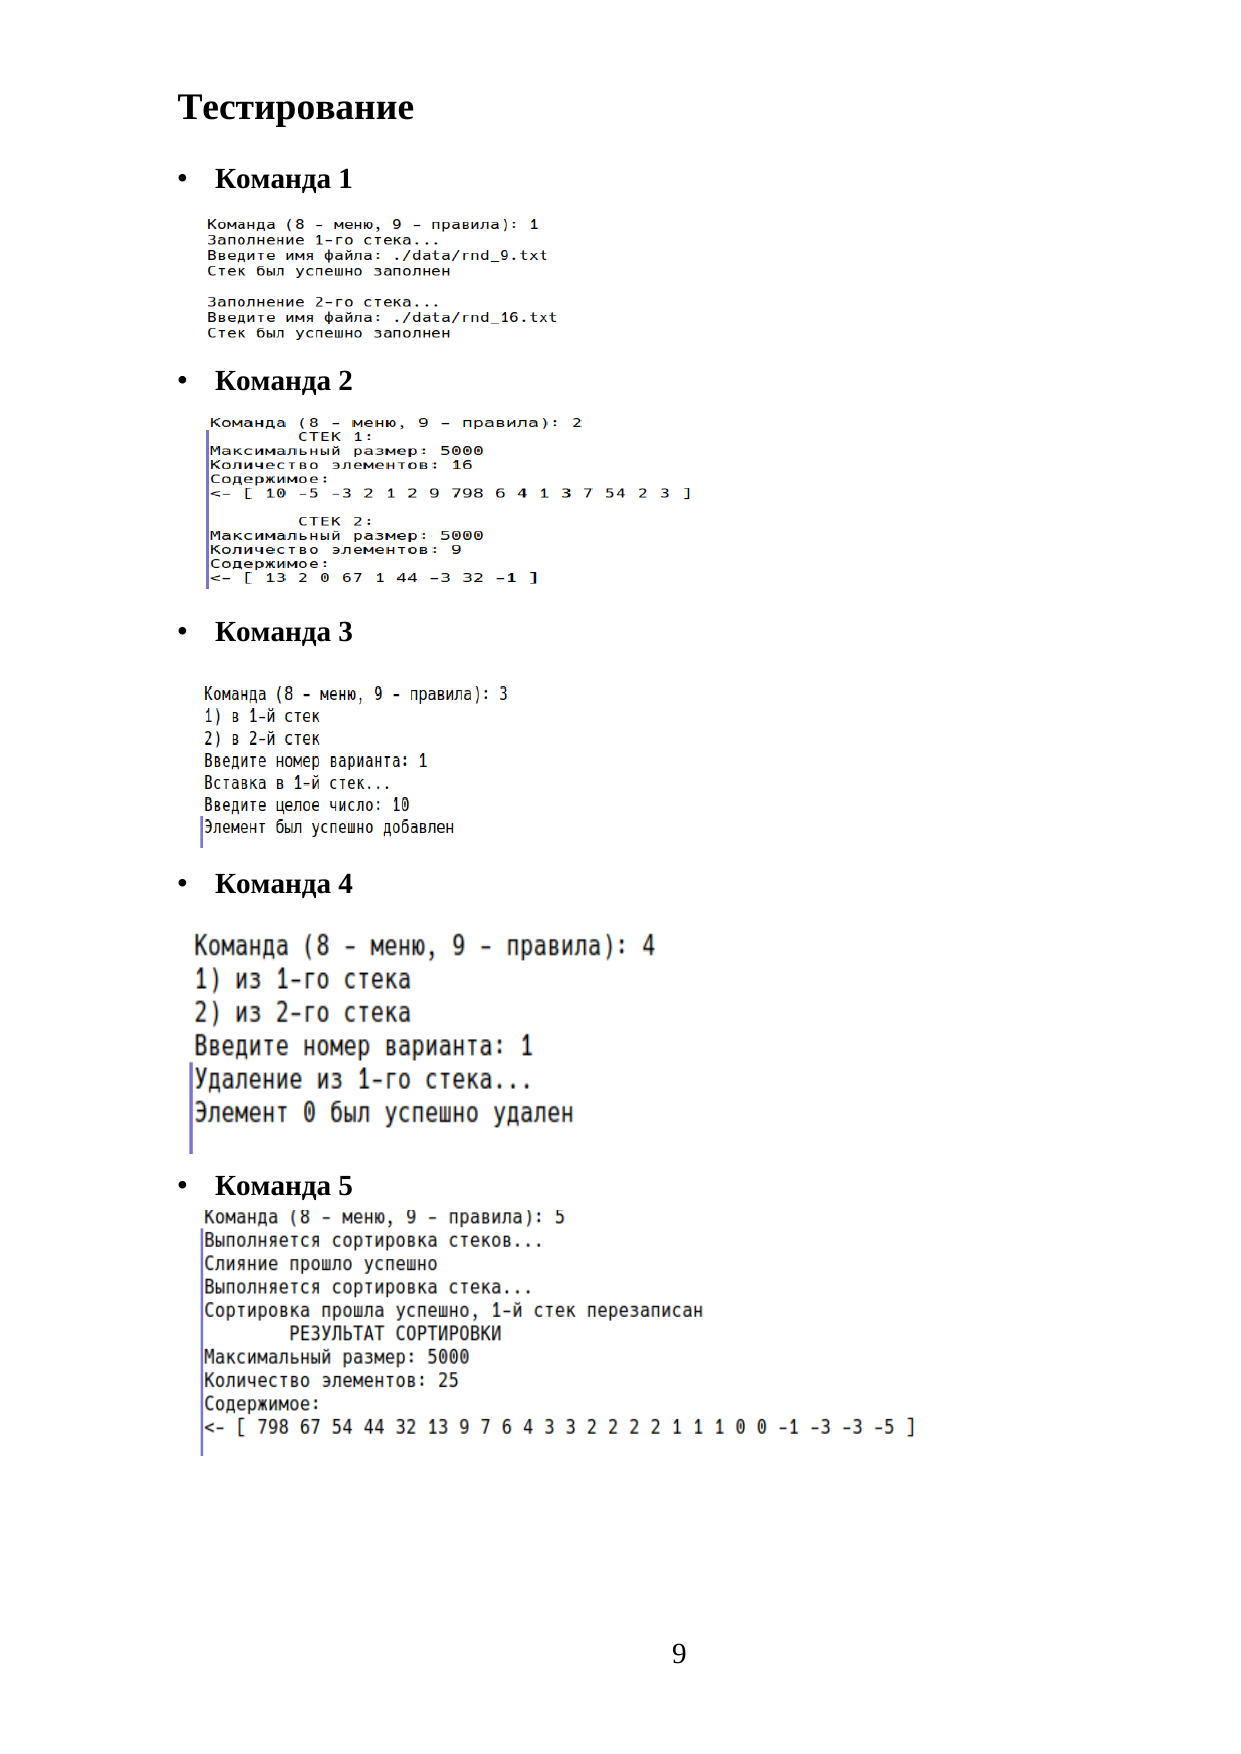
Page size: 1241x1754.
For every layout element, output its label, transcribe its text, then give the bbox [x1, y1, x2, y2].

picture [206, 408, 729, 589]
list Команда 3 [177, 614, 1181, 648]
list Команда 2 [177, 363, 1181, 396]
list Команда 4 [177, 866, 1181, 899]
picture [200, 1210, 949, 1456]
subtitle Тестирование [177, 84, 1181, 127]
picture [200, 661, 538, 848]
list Команда 1 [177, 161, 1181, 195]
list Команда 5 [177, 1168, 1181, 1202]
picture [203, 209, 583, 346]
picture [189, 908, 717, 1154]
